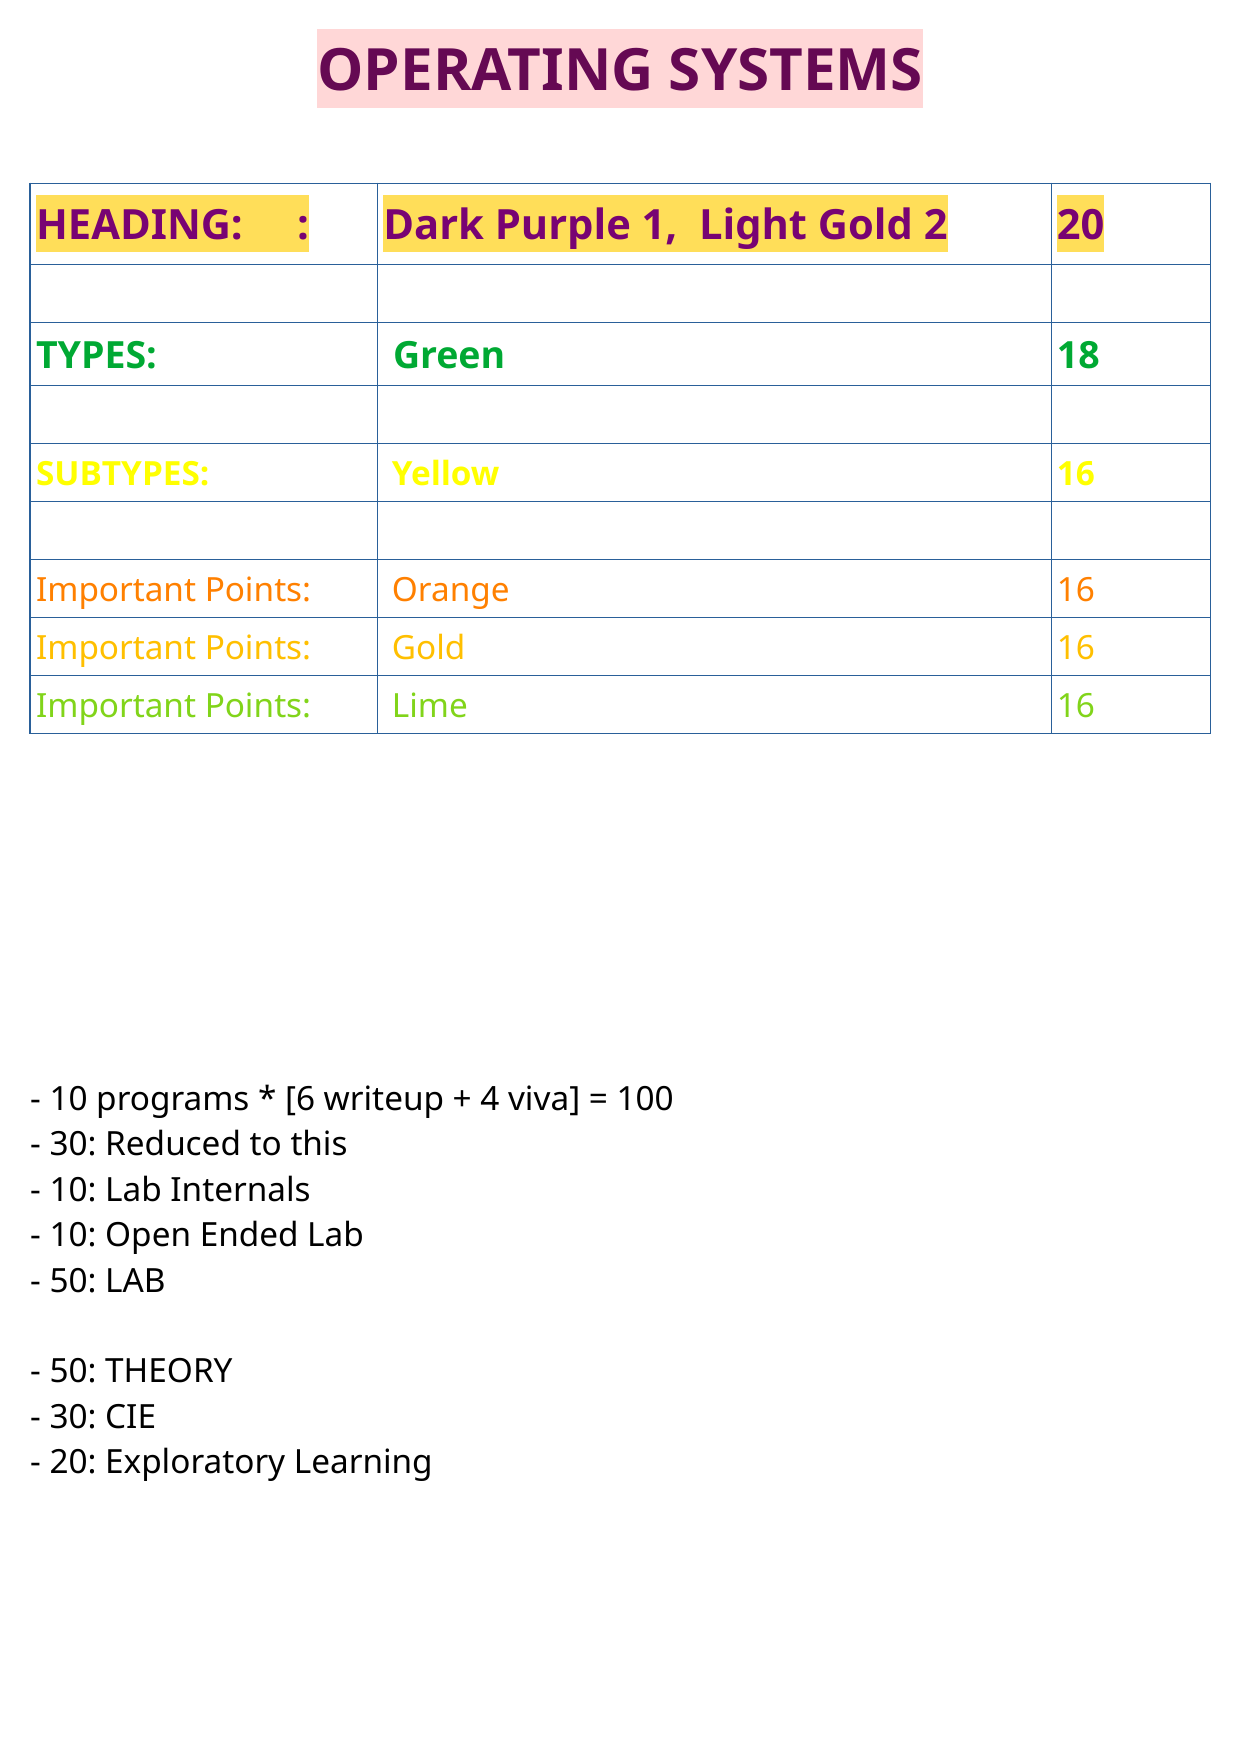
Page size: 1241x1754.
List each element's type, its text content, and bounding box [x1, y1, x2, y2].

subtitle - 50: THEORY [30, 1347, 1211, 1393]
subtitle - 10: Lab Internals [30, 1166, 1211, 1211]
table_cell 16 [1052, 618, 1210, 675]
table_cell SUBTYPES: [31, 444, 377, 501]
table_cell [31, 265, 377, 322]
table_cell [31, 386, 377, 443]
subtitle - 30: CIE [30, 1393, 1211, 1438]
table_header 20 [1052, 184, 1210, 264]
subtitle - 20: Exploratory Learning [30, 1438, 1211, 1483]
table_cell [1052, 265, 1210, 322]
table_header Dark Purple 1, Light Gold 2 [378, 184, 1051, 264]
subtitle - 50: LAB [30, 1256, 1211, 1302]
subtitle - 10 programs * [6 writeup + 4 viva] = 100 [30, 1075, 1211, 1120]
table_cell Yellow [378, 444, 1051, 501]
table_cell 16 [1052, 560, 1210, 617]
table_cell 16 [1052, 676, 1210, 733]
table_cell [1052, 386, 1210, 443]
table_cell Gold [378, 618, 1051, 675]
table_cell [378, 502, 1051, 559]
table_cell Green [378, 323, 1051, 385]
table_cell [31, 502, 377, 559]
table_cell 16 [1052, 444, 1210, 501]
table_cell [1052, 502, 1210, 559]
subtitle OPERATING SYSTEMS [30, 28, 1211, 108]
table_header HEADING: : [31, 184, 377, 264]
table_cell Lime [378, 676, 1051, 733]
table_cell Orange [378, 560, 1051, 617]
subtitle - 10: Open Ended Lab [30, 1211, 1211, 1256]
subtitle - 30: Reduced to this [30, 1120, 1211, 1166]
table_cell Important Points: [31, 618, 377, 675]
table_cell Important Points: [31, 560, 377, 617]
table_cell TYPES: [31, 323, 377, 385]
table_cell Important Points: [31, 676, 377, 733]
table_cell [378, 386, 1051, 443]
table_cell [378, 265, 1051, 322]
table_cell 18 [1052, 323, 1210, 385]
